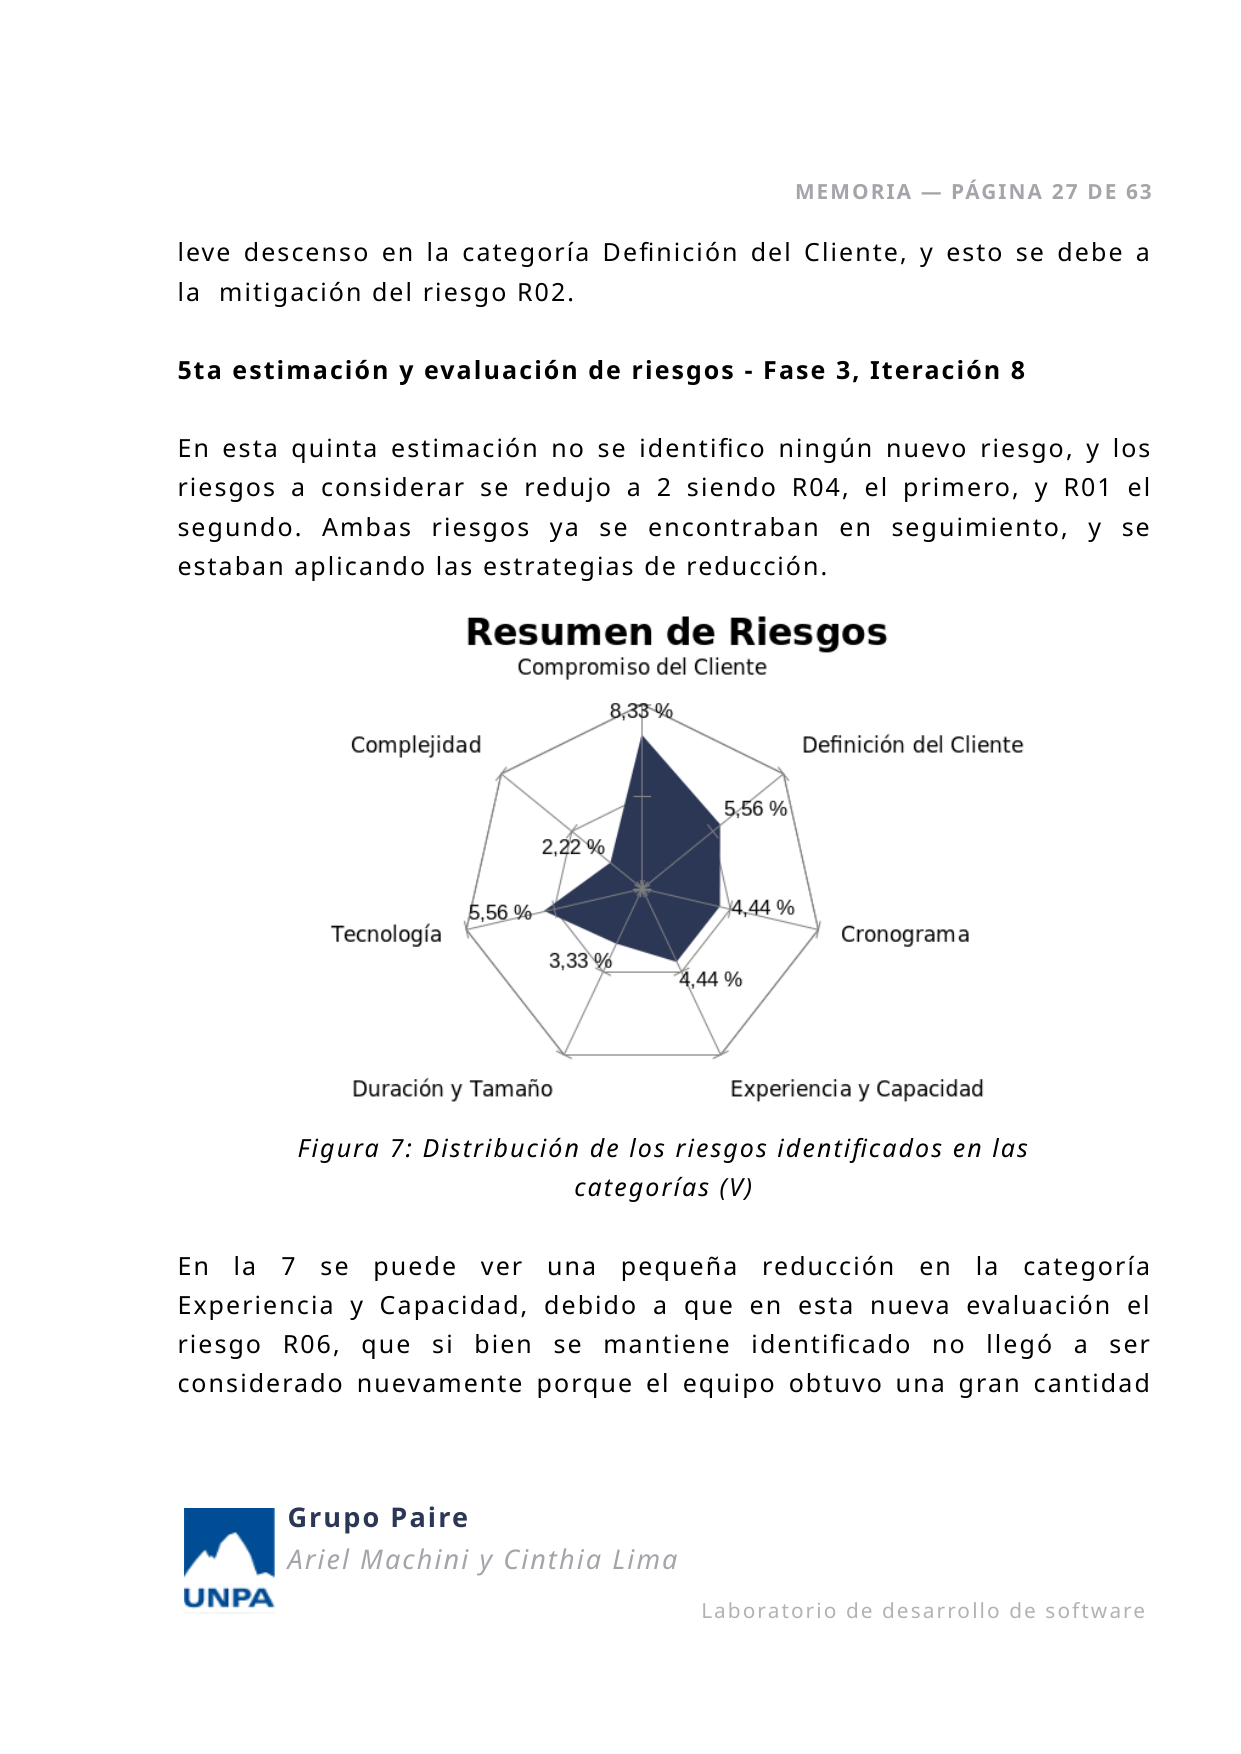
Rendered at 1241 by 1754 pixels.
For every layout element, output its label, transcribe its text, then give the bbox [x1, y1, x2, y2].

picture [184, 1508, 275, 1614]
picture [252, 600, 1077, 1119]
text 5ta estimación y evaluación de riesgos - Fase 3, Iteración 8 [177, 353, 1152, 387]
text En esta quinta estimación no se identifico ningún nuevo riesgo, y los riesgos a considerar se redujo a 2 siendo R04, el primero, y R01 el segundo. Ambas riesgos ya se encontraban en seguimiento, y se estaban aplicando las estrategias de reducción. [177, 431, 1152, 582]
text leve descenso en la categoría Definición del Cliente, y esto se debe a la mitigación del riesgo R02. [177, 235, 1152, 308]
text Figura 7: Distribución de los riesgos identificados en las categorías (V) [253, 1119, 1076, 1204]
text En la 7 se puede ver una pequeña reducción en la categoría Experiencia y Capacidad, debido a que en esta nueva evaluación el riesgo R06, que si bien se mantiene identificado no llegó a ser considerado nuevamente porque el equipo obtuvo una gran cantidad [177, 1248, 1152, 1400]
